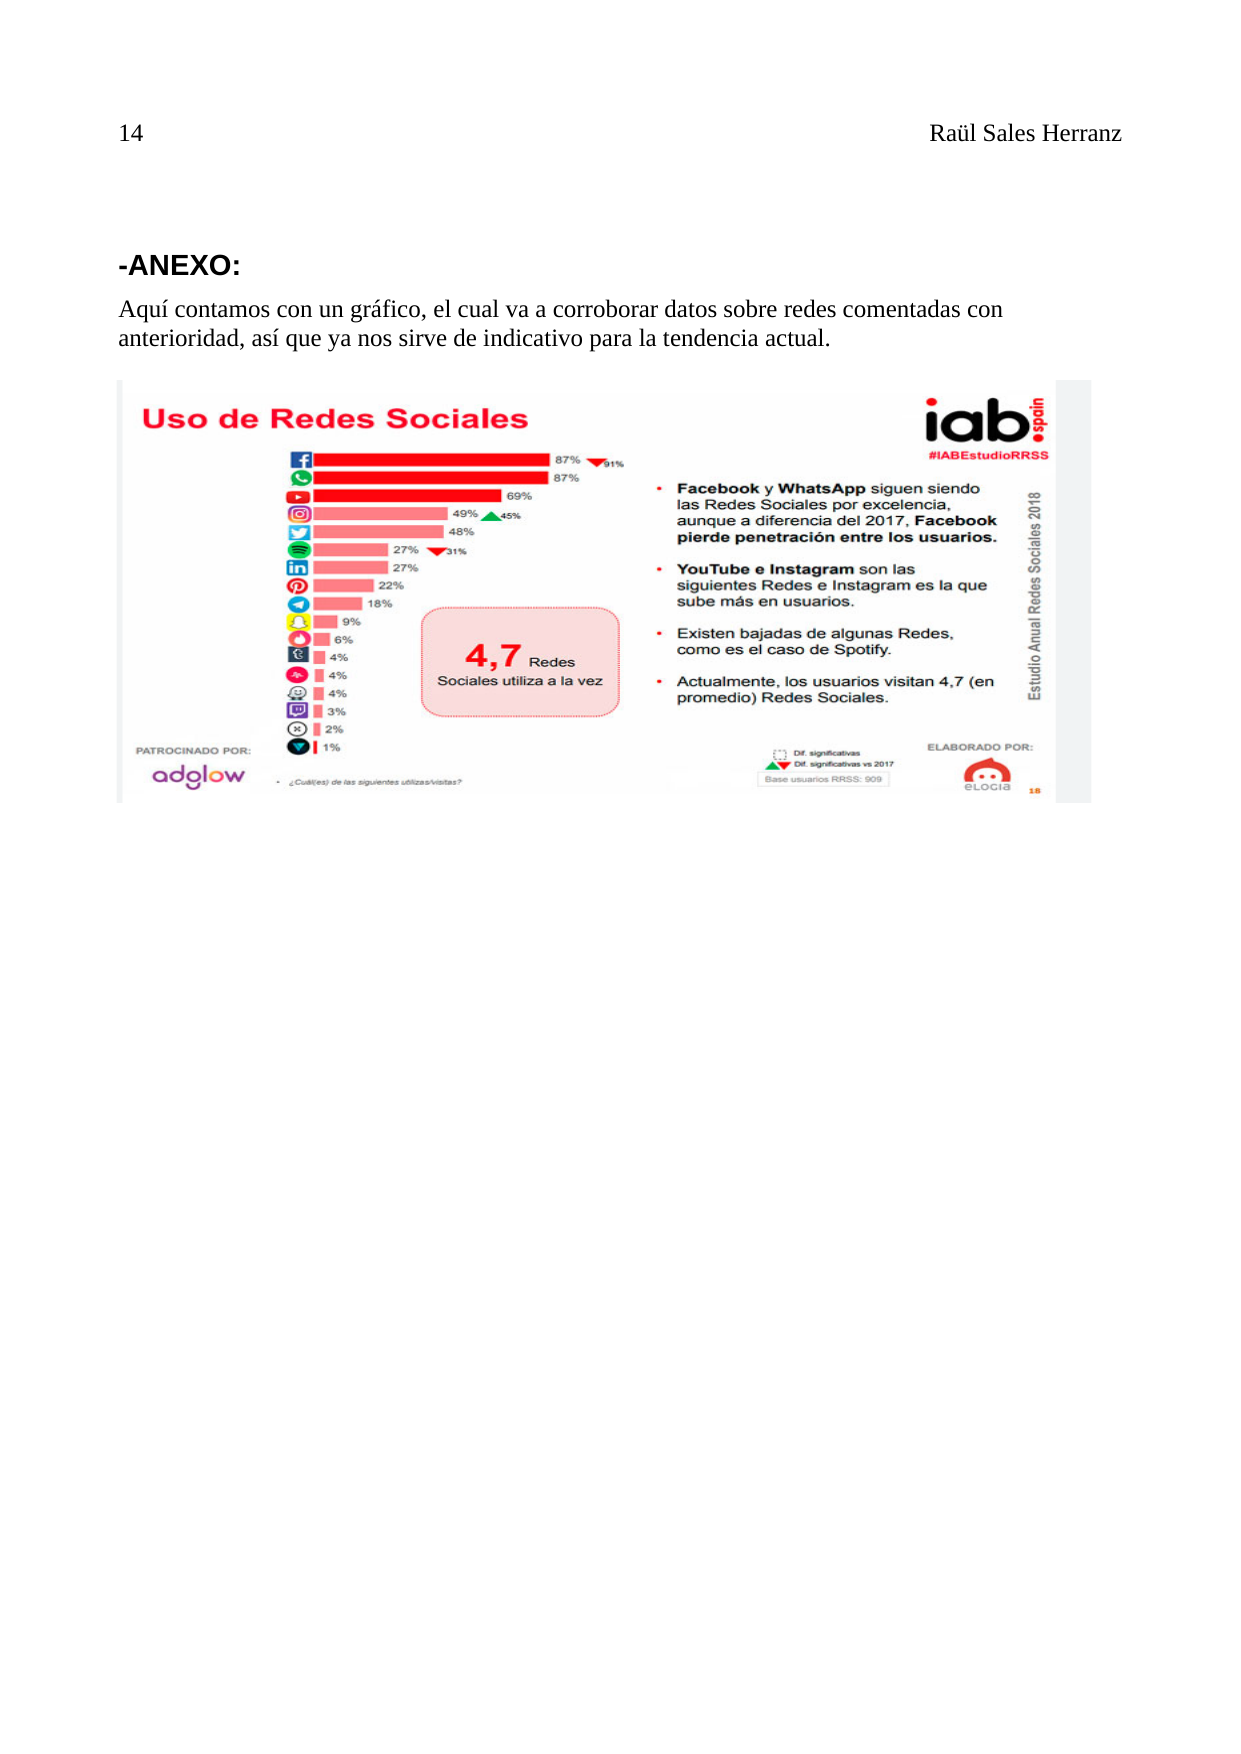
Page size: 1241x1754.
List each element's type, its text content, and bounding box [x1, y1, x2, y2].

text Aquí contamos con un gráfico, el cual va a corroborar datos sobre redes comentadas con anterioridad, así que ya nos sirve de indicativo para la tendencia actual. [118, 294, 1122, 352]
subtitle -ANEXO: [118, 248, 1122, 282]
picture [116, 372, 1092, 807]
